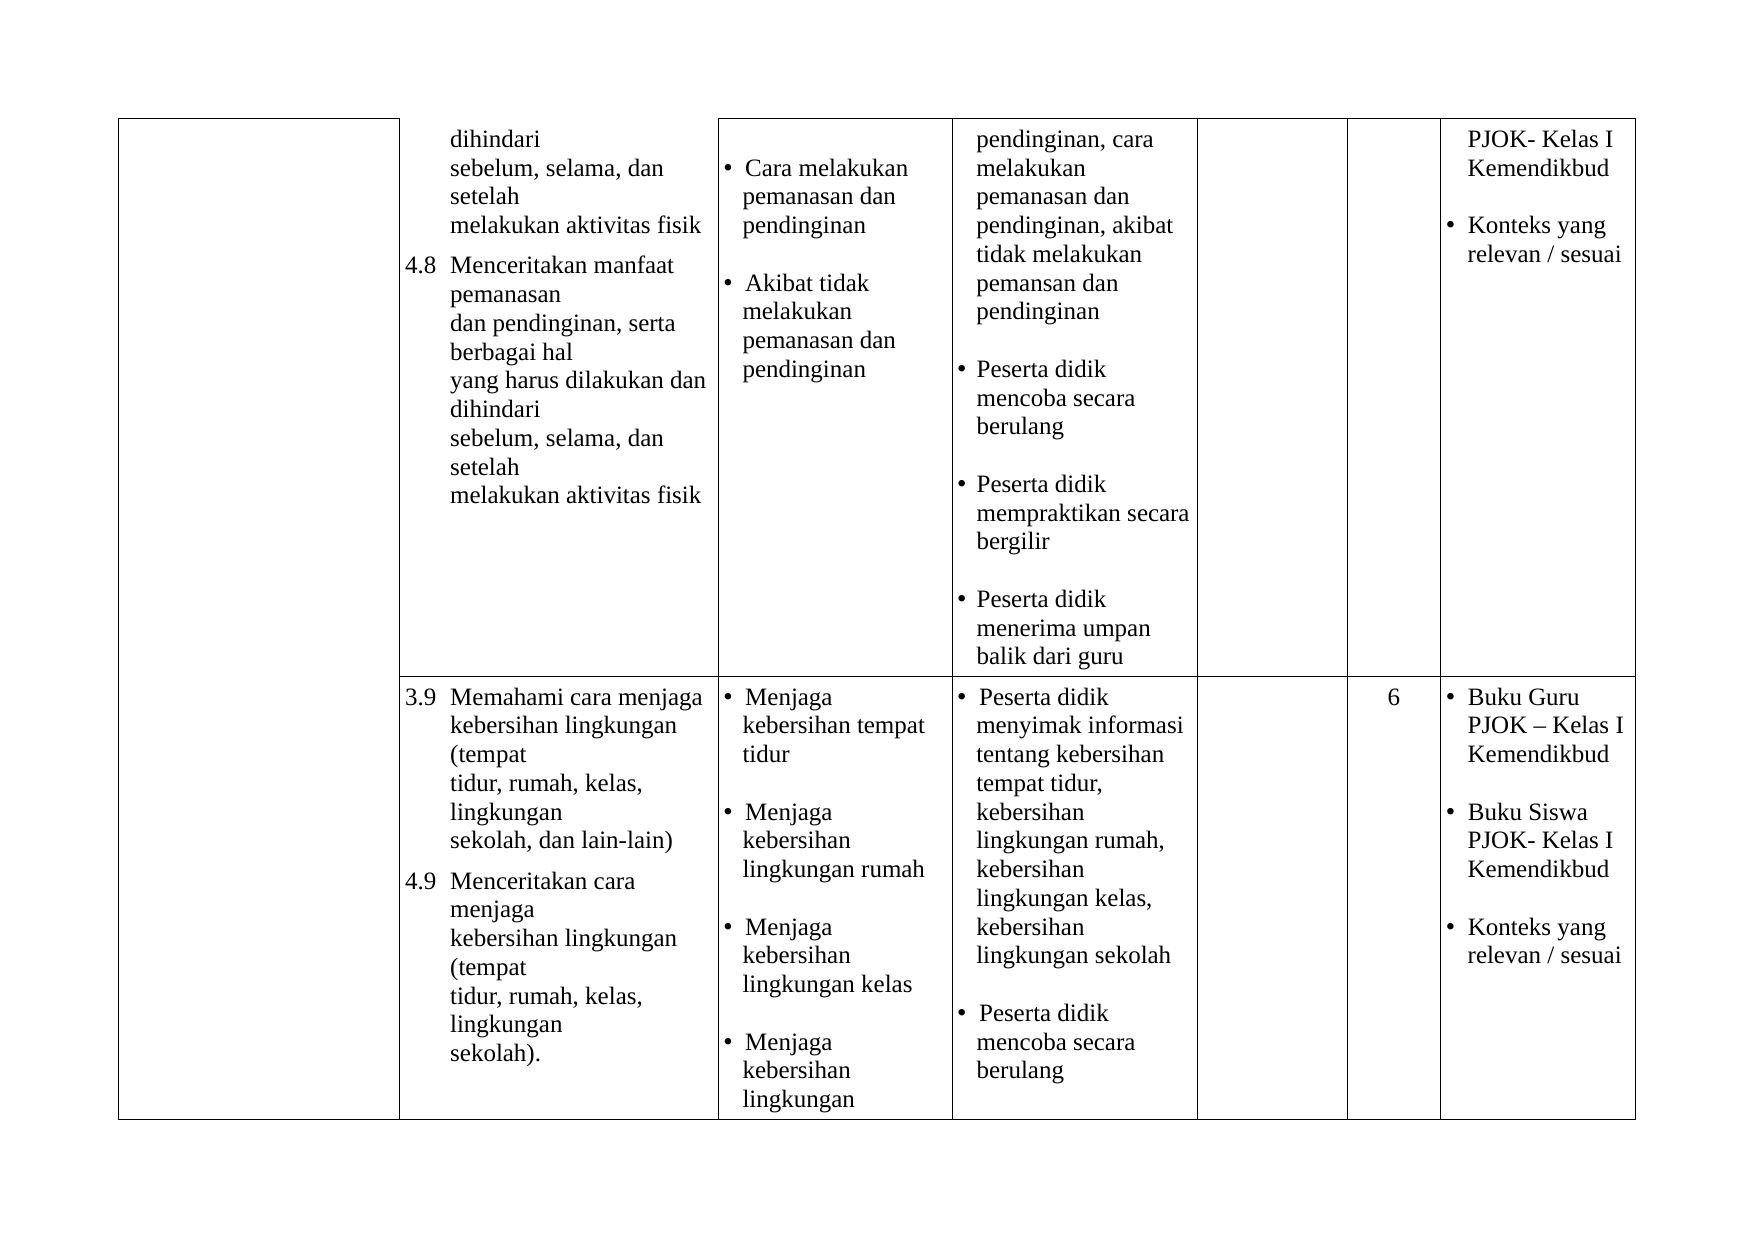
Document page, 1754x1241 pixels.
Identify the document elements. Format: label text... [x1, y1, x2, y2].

table_cell Manfaat pemanasan Manfaat pendinginan Cara melakukan pemanasan dan pendinginan Akibat tidak melakukan pemanasan dan pendinginan [719, 119, 952, 676]
table_cell [1198, 677, 1347, 1119]
table_cell pendinginan, cara melakukan pemanasan dan pendinginan, akibat tidak melakukan pemansan dan pendinginan Peserta didik mencoba secara berulang Peserta didik mempraktikan secara bergilir Peserta didik menerima umpan balik dari guru [953, 119, 1197, 676]
table_cell [400, 118, 444, 245]
table_cell Menceritakan cara menjaga kebersihan lingkungan (tempat tidur, rumah, kelas, lingkungan sekolah). [444, 860, 718, 1119]
table_cell Menjaga kebersihan tempat tidur Menjaga kebersihan lingkungan rumah Menjaga kebersihan lingkungan kelas Menjaga kebersihan lingkungan [719, 677, 952, 1119]
table_cell 4.9 [400, 860, 444, 1119]
table_cell Peserta didik menyimak informasi tentang kebersihan tempat tidur, kebersihan lingkungan rumah, kebersihan lingkungan kelas, kebersihan lingkungan sekolah Peserta didik mencoba secara berulang Peserta didik mempraktikan secara bergilir Peserta didik menerima umpan balik dari guru [953, 677, 1197, 1119]
table_cell 3.9 [400, 677, 444, 860]
table_cell 6 [1348, 677, 1440, 1119]
table_cell Buku Guru PJOK – Kelas I Kemendikbud Buku Siswa PJOK- Kelas I Kemendikbud Konteks yang relevan / sesuai [1441, 677, 1635, 1119]
table_cell [1198, 119, 1347, 676]
table_cell Buku Guru PJOK – Kelas I Kemendikbud Buku Siswa PJOK- Kelas I Kemendikbud Konteks yang relevan / sesuai [1441, 119, 1635, 676]
table_cell Menceritakan manfaat pemanasan dan pendinginan, serta berbagai hal yang harus dilakukan dan dihindari sebelum, selama, dan setelah melakukan aktivitas fisik [444, 245, 718, 676]
table_cell [119, 119, 144, 1119]
table_cell dihindari sebelum, selama, dan setelah melakukan aktivitas fisik [444, 118, 718, 245]
table_cell [1348, 119, 1440, 676]
table_cell [144, 119, 399, 1119]
table_cell 4.8 [400, 245, 444, 676]
table_cell Memahami cara menjaga kebersihan lingkungan (tempat tidur, rumah, kelas, lingkungan sekolah, dan lain-lain) [444, 677, 718, 860]
